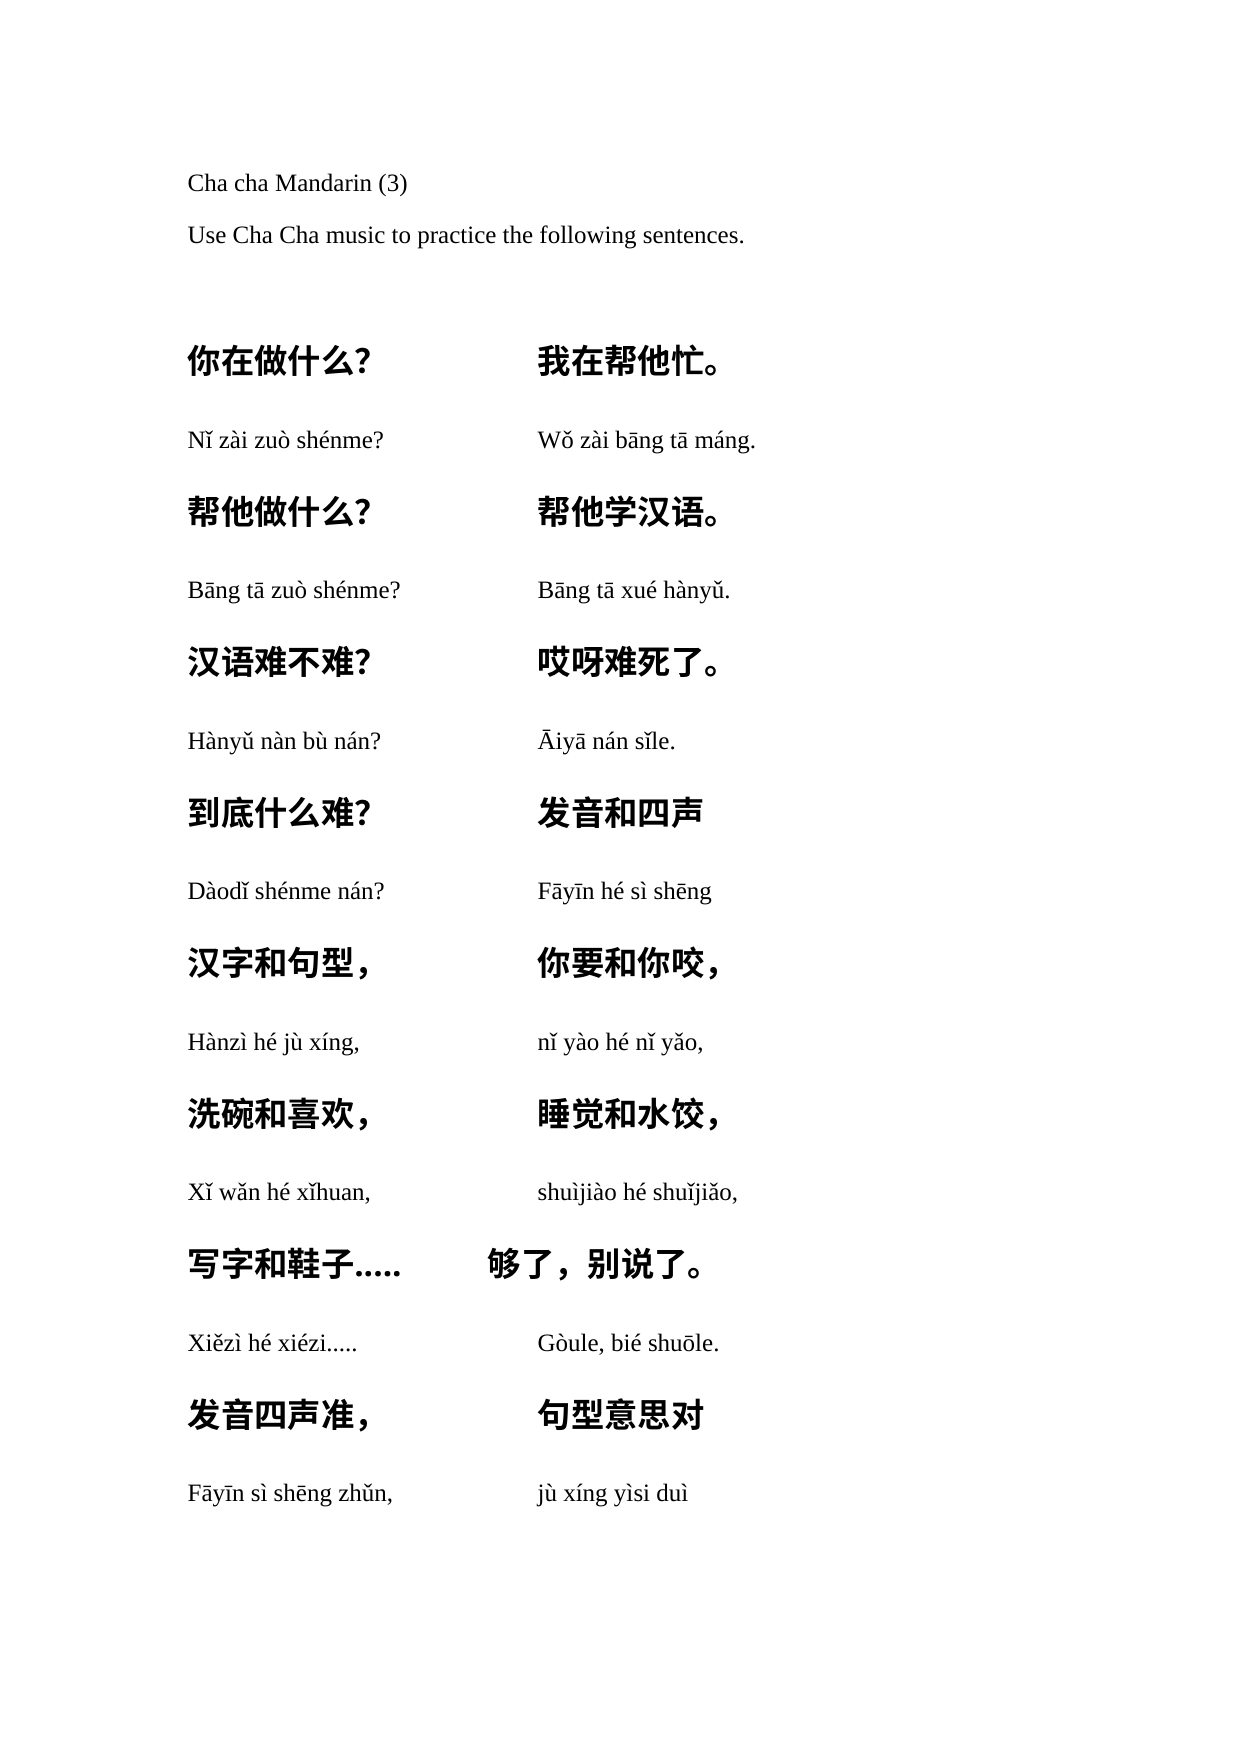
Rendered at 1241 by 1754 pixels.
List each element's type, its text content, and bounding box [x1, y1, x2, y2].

text 帮他做什么？ 帮他学汉语。 [187, 472, 1053, 547]
text 你在做什么？ 我在帮他忙。 [187, 322, 1053, 397]
text Xiězì hé xiézi..... Gòule, bié shuōle. [187, 1324, 1053, 1361]
text Hànyǔ nàn bù nán? Āiyā nán sǐle. [187, 722, 1053, 759]
text 写字和鞋子..... 够了，别说了。 [187, 1225, 1053, 1300]
text Bāng tā zuò shénme? Bāng tā xué hànyǔ. [187, 571, 1053, 609]
text 到底什么难？ 发音和四声 [187, 773, 1053, 848]
text Cha cha Mandarin (3) [187, 164, 1053, 202]
text Hànzì hé jù xíng, nǐ yào hé nǐ yǎo, [187, 1023, 1053, 1060]
text Dàodǐ shénme nán? Fāyīn hé sì shēng [187, 872, 1053, 910]
text 汉语难不难？ 哎呀难死了。 [187, 623, 1053, 698]
text Nǐ zài zuò shénme? Wǒ zài bāng tā máng. [187, 421, 1053, 458]
text 洗碗和喜欢， 睡觉和水饺， [187, 1074, 1053, 1149]
text Xǐ wǎn hé xǐhuan, shuìjiào hé shuǐjiǎo, [187, 1173, 1053, 1211]
text 汉字和句型， 你要和你咬， [187, 924, 1053, 999]
text Use Cha Cha music to practice the following sentences. [187, 216, 1053, 253]
text 发音四声准， 句型意思对 [187, 1375, 1053, 1450]
text Fāyīn sì shēng zhǔn, jù xíng yìsi duì [187, 1474, 1053, 1512]
